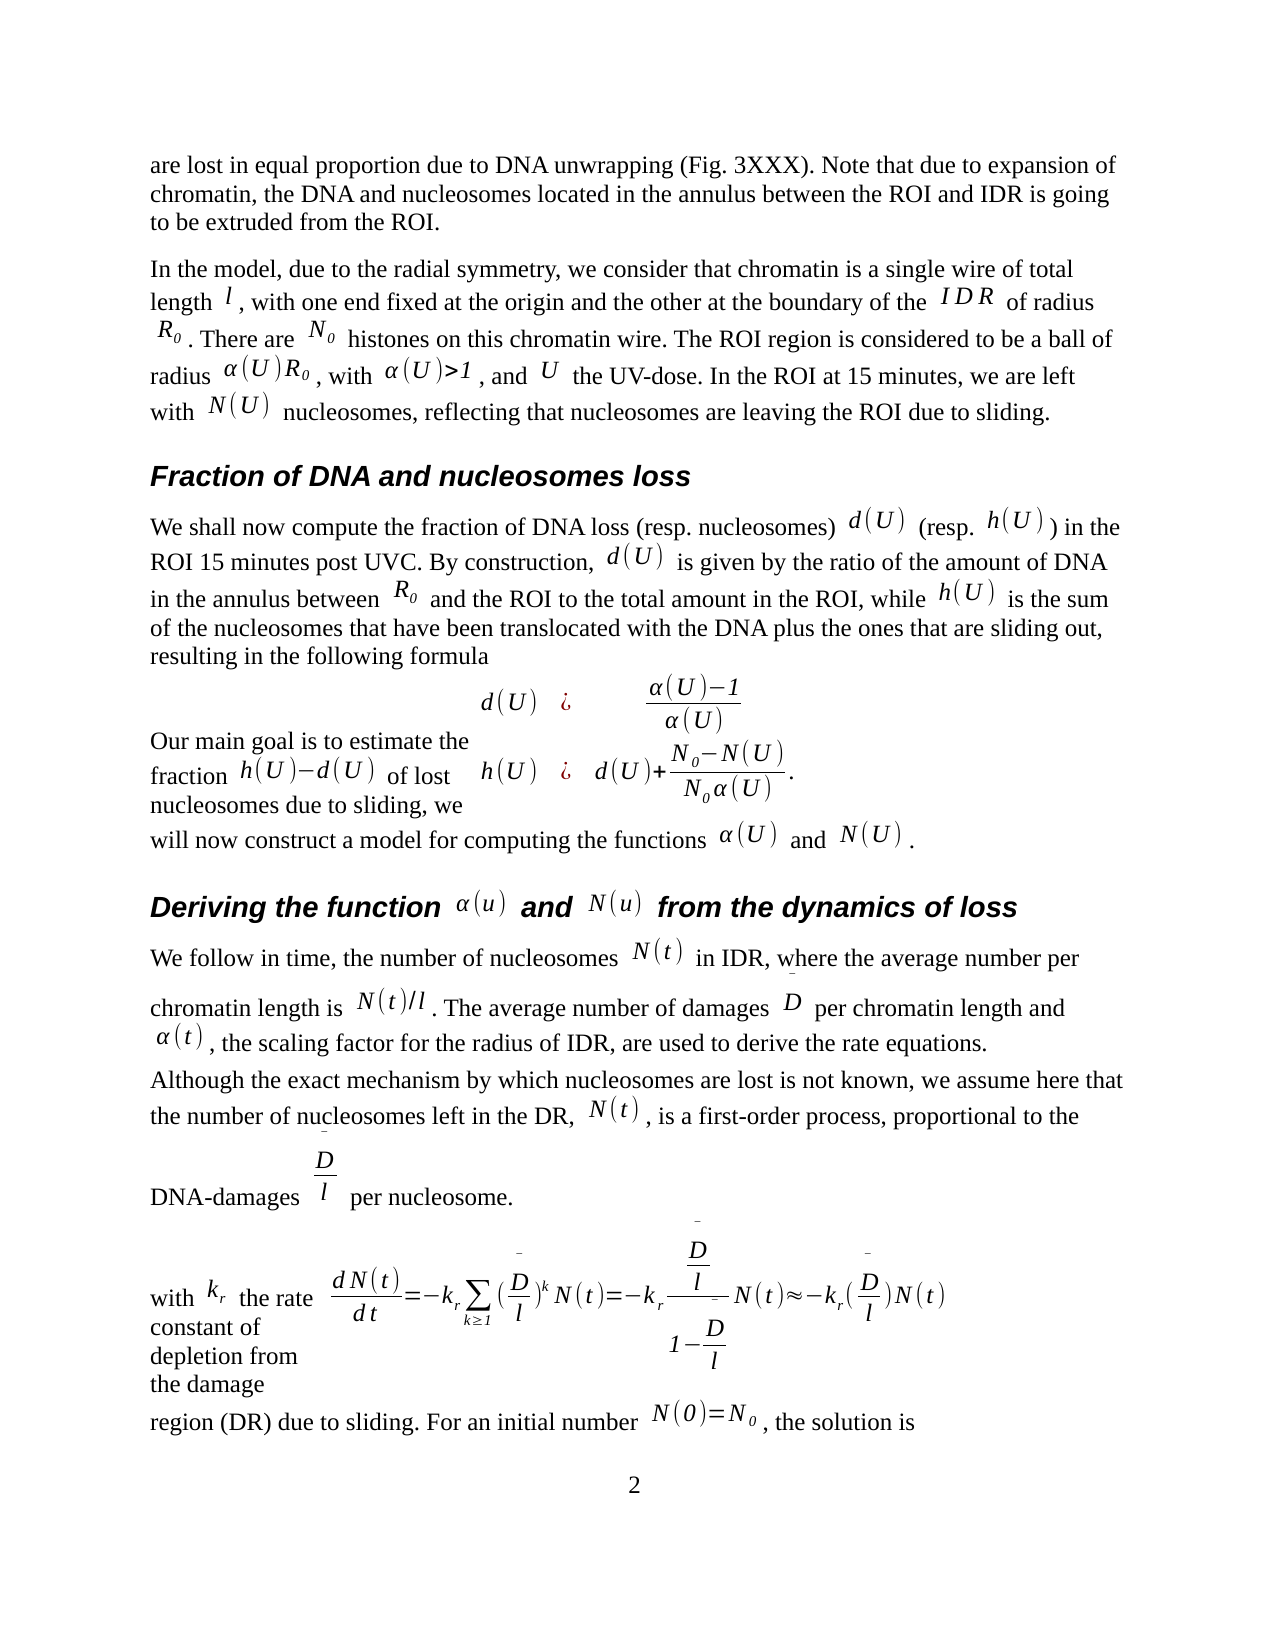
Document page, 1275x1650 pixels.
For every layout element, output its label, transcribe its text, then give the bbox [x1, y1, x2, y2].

text We follow in time, the number of nucleosomes in IDR, where the average number per chromatin length is . The average number of damages per chromatin length and , the scaling factor for the radius of IDR, are used to derive the rate equations. [150, 936, 1125, 1057]
subtitle Fraction of DNA and nucleosomes loss [150, 459, 1125, 493]
text We shall now compute the fraction of DNA loss (resp. nucleosomes) (resp. ) in the ROI 15 minutes post UVC. By construction, is given by the ratio of the amount of DNA in the annulus between and the ROI to the total amount in the ROI, while is the sum of the nucleosomes that have been translocated with the DNA plus the ones that are sliding out, resulting in the following formula [150, 505, 1125, 670]
text Our main goal is to estimate the fraction of lost nucleosomes due to sliding, we will now construct a model for computing the functions and . [150, 726, 1125, 854]
text Although the exact mechanism by which nucleosomes are lost is not known, we assume here that the number of nucleosomes left in the DR, , is a first-order process, proportional to the DNA-damages per nucleosome. [150, 1066, 1125, 1211]
text are lost in equal proportion due to DNA unwrapping (Fig. 3XXX). Note that due to expansion of chromatin, the DNA and nucleosomes located in the annulus between the ROI and IDR is going to be extruded from the ROI. [150, 150, 1125, 236]
text with the rate constant of depletion from the damage region (DR) due to sliding. For an initial number , the solution is [150, 1275, 1125, 1436]
text In the model, due to the radial symmetry, we consider that chromatin is a single wire of total length , with one end fixed at the origin and the other at the boundary of the of radius . There are histones on this chromatin wire. The ROI region is considered to be a ball of radius , with , and the UV-dose. In the ROI at 15 minutes, we are left with nucleosomes, reflecting that nucleosomes are leaving the ROI due to sliding. [150, 254, 1125, 425]
subtitle Deriving the function and from the dynamics of loss [150, 888, 1125, 924]
